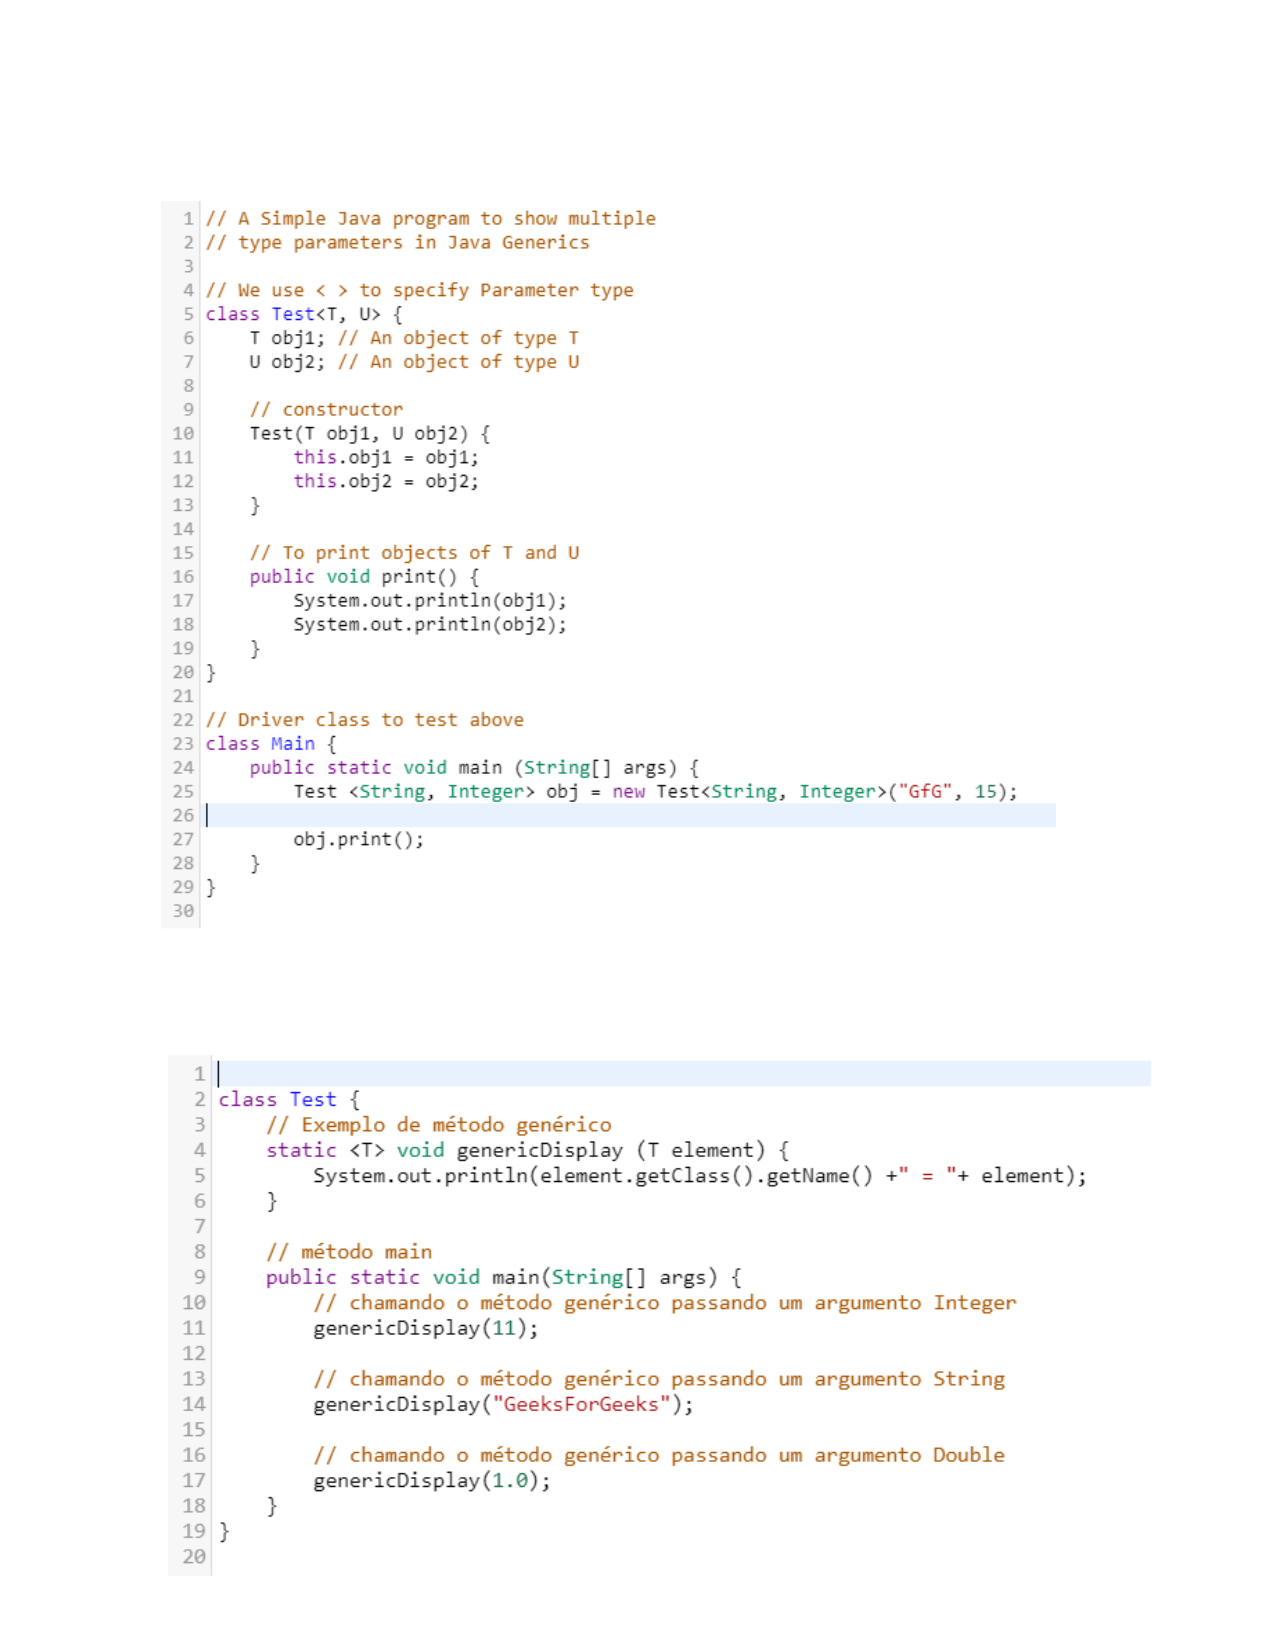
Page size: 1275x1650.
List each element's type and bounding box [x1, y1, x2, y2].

picture [160, 201, 1056, 934]
